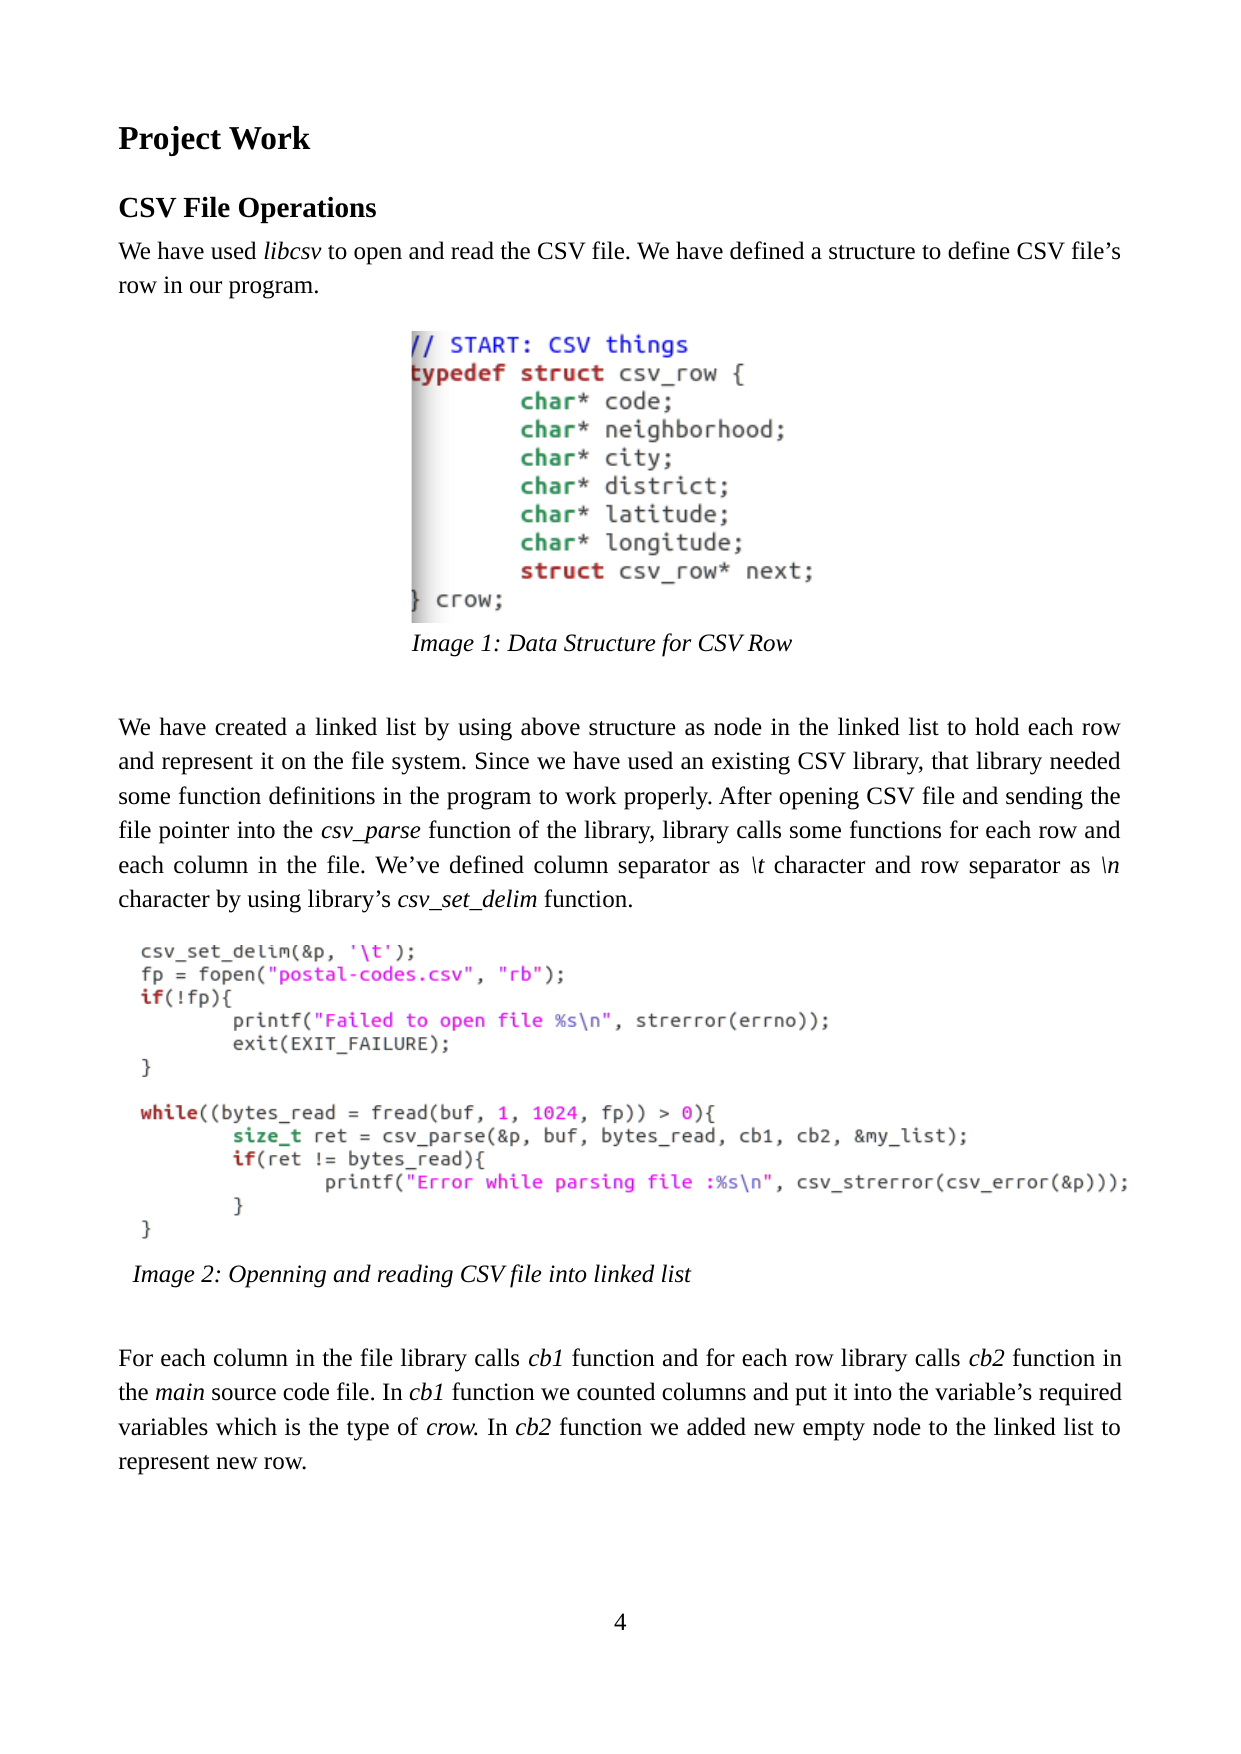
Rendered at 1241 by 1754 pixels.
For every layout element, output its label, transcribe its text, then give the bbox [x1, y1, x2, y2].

text For each column in the file library calls cb1 function and for each row library calls cb2 function in the main source code file. In cb1 function we counted columns and put it into the variable’s required variables which is the type of crow. In cb2 function we added new empty node to the linked list to represent new row. [118, 1343, 1122, 1475]
text Image 1: Data Structure for CSV Row [412, 623, 829, 657]
text Image 2: Openning and reading CSV file into linked list [132, 1254, 1136, 1288]
subtitle CSV File Operations [118, 190, 1122, 223]
picture [411, 331, 829, 623]
text We have used libcsv to open and read the CSV file. We have defined a structure to define CSV file’s row in our program. [118, 236, 1122, 299]
subtitle Project Work [118, 118, 1122, 156]
text We have created a linked list by using above structure as node in the linked list to hold each row and represent it on the file system. Since we have used an existing CSV library, that library needed some function definitions in the program to work properly. After opening CSV file and sending the file pointer into the csv_parse function of the library, library calls some functions for each row and each column in the file. We’ve defined column separator as \t character and row separator as \n character by using library’s csv_set_delim function. [118, 712, 1122, 913]
picture [132, 945, 1137, 1254]
